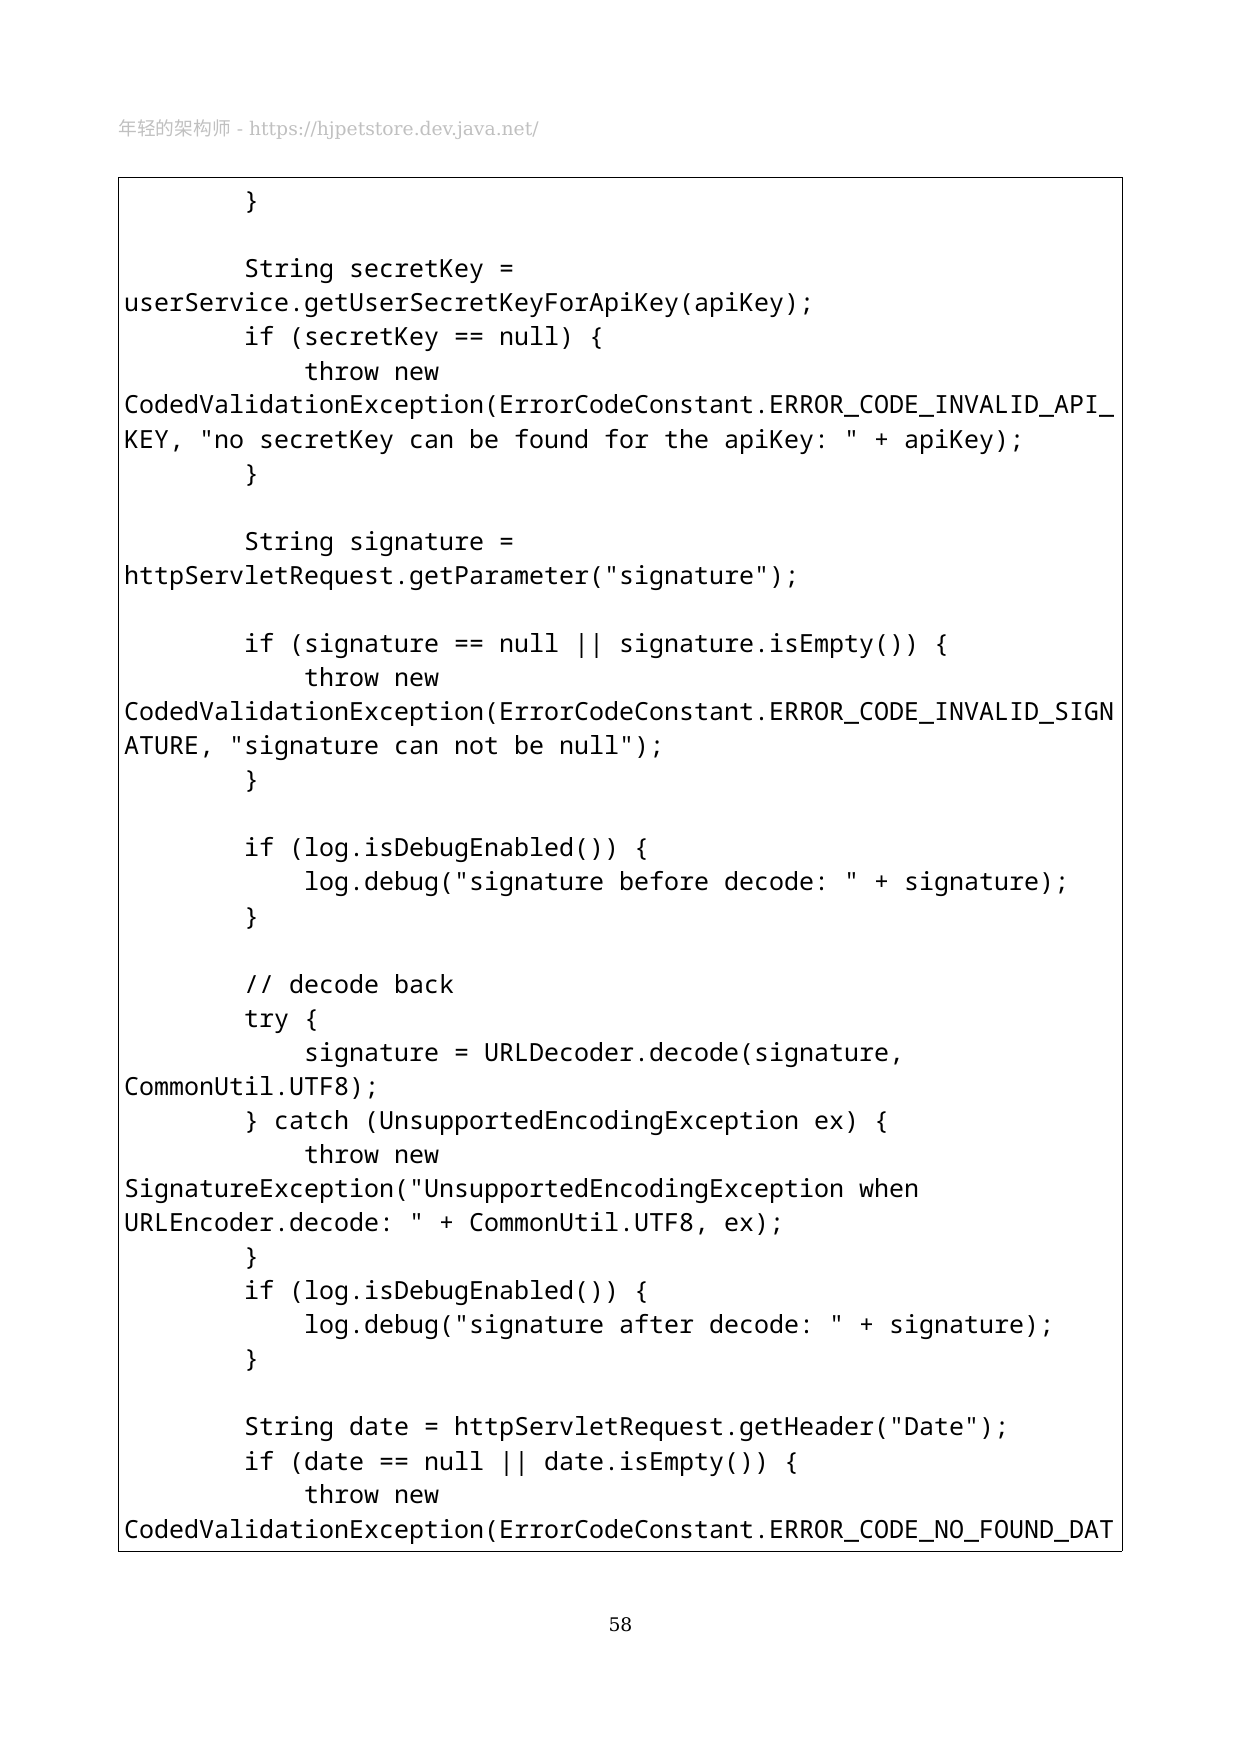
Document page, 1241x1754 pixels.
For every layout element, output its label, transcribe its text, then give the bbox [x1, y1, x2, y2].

table_cell } String secretKey = userService.getUserSecretKeyForApiKey(apiKey); if (secretKey == null) { throw new CodedValidationException(ErrorCodeConstant.ERROR_CODE_INVALID_API_KEY, "no secretKey can be found for the apiKey: " + apiKey); } String signature = httpServletRequest.getParameter("signature"); if (signature == null || signature.isEmpty()) { throw new CodedValidationException(ErrorCodeConstant.ERROR_CODE_INVALID_SIGNATURE, "signature can not be null"); } if (log.isDebugEnabled()) { log.debug("signature before decode: " + signature); } // decode back try { signature = URLDecoder.decode(signature, CommonUtil.UTF8); } catch (UnsupportedEncodingException ex) { throw new SignatureException("UnsupportedEncodingException when URLEncoder.decode: " + CommonUtil.UTF8, ex); } if (log.isDebugEnabled()) { log.debug("signature after decode: " + signature); } String date = httpServletRequest.getHeader("Date"); if (date == null || date.isEmpty()) { throw new CodedValidationException(ErrorCodeConstant.ERROR_CODE_NO_FOUND_DAT [119, 178, 1122, 1551]
